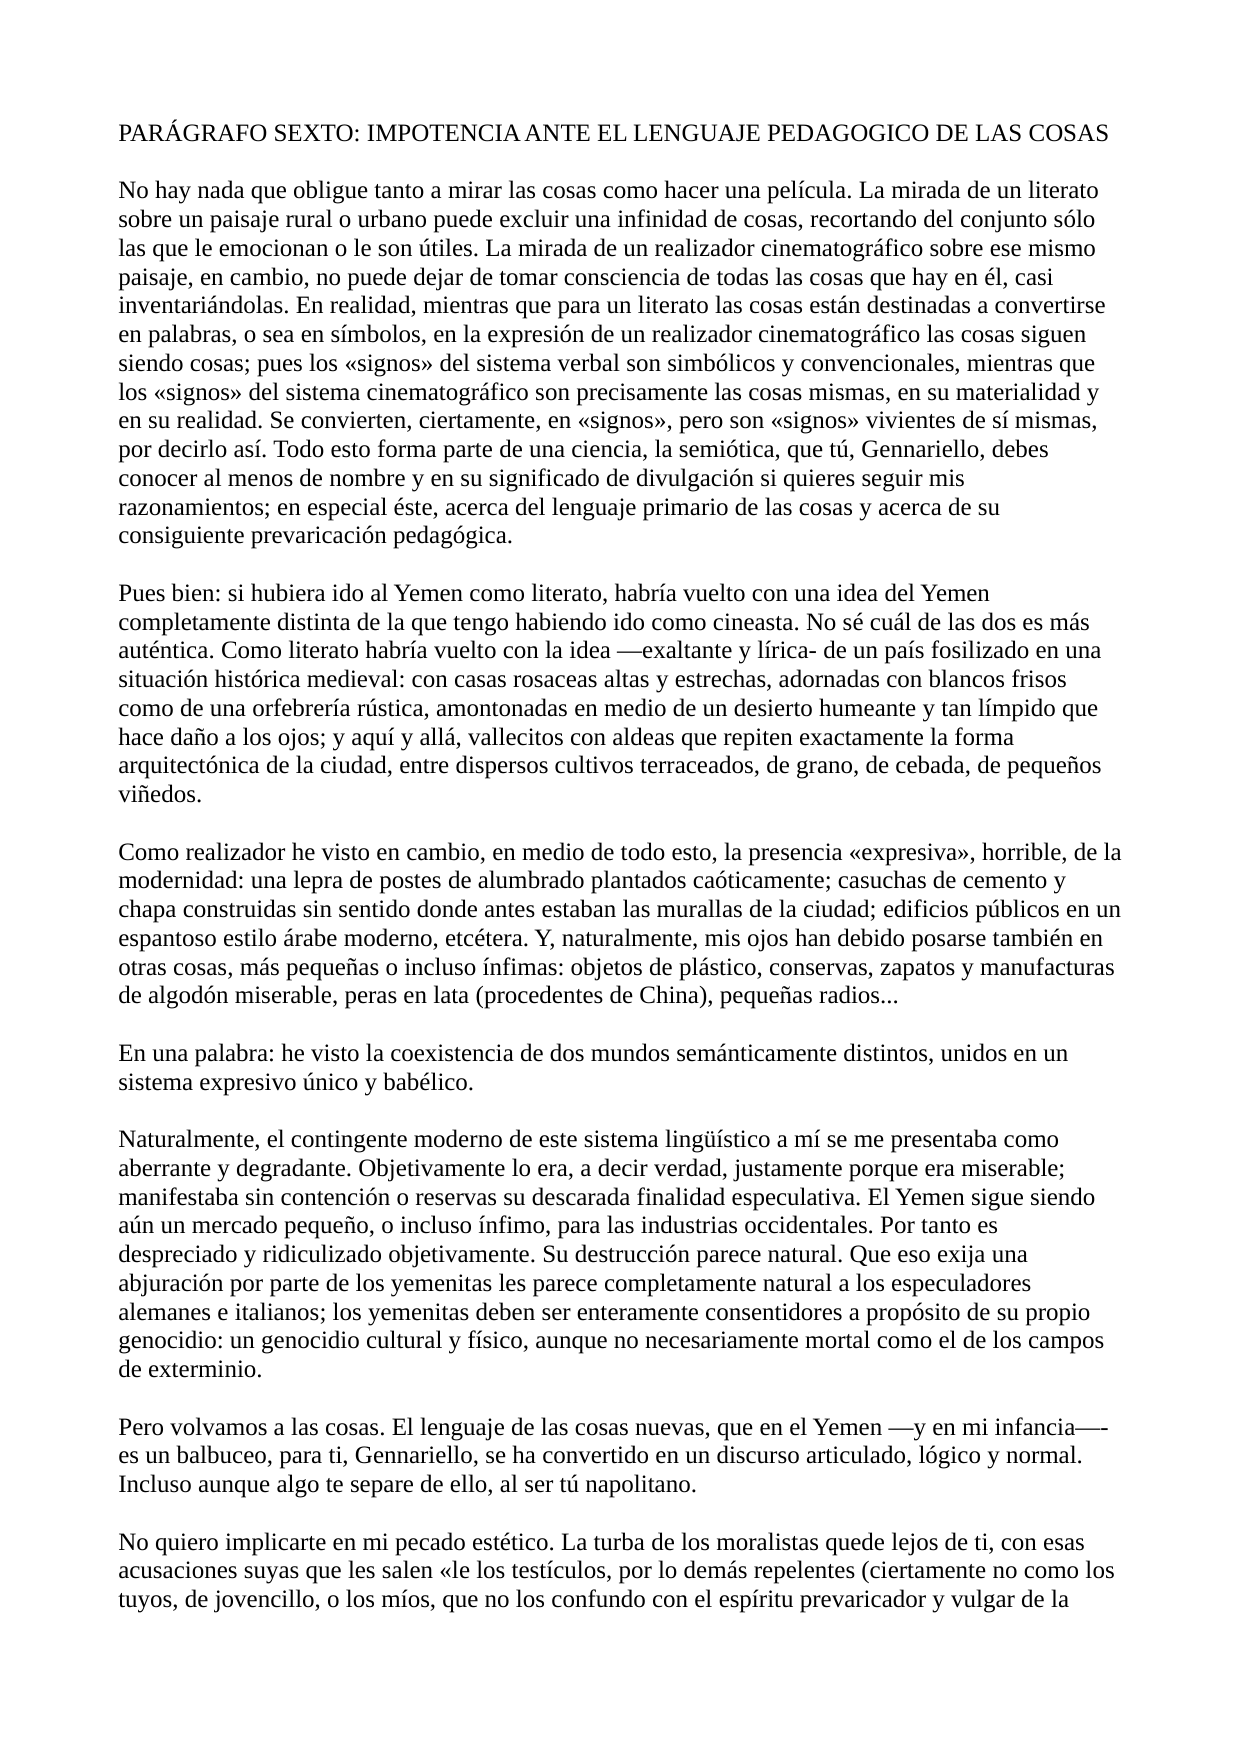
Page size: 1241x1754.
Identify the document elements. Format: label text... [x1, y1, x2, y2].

text No quiero implicarte en mi pecado estético. La turba de los moralistas quede lejos de ti, con esas acusaciones suyas que les salen «le los testículos, por lo demás repelentes (ciertamente no como los [118, 1527, 1122, 1584]
text No hay nada que obligue tanto a mirar las cosas como hacer una película. La mirada de un literato sobre un paisaje rural o urbano puede excluir una infinidad de cosas, recortando del conjunto sólo [118, 176, 1122, 233]
text Incluso aunque algo te separe de ello, al ser tú napolitano. [118, 1469, 1122, 1498]
text abjuración por parte de los yemenitas les parece completamente natural a los especuladores alemanes e italianos; los yemenitas deben ser enteramente consentidores a propósito de su propio genocidio: un genocidio cultural y físico, aunque no necesariamente mortal como el de los campos de exterminio. [118, 1268, 1122, 1383]
text las que le emocionan o le son útiles. La mirada de un realizador cinematográfico sobre ese mismo paisaje, en cambio, no puede dejar de tomar consciencia de todas las cosas que hay en él, casi inventariándolas. En realidad, mientras que para un literato las cosas están destinadas a convertirse en palabras, o sea en símbolos, en la expresión de un realizador cinematográfico las cosas siguen siendo cosas; pues los «signos» del sistema verbal son simbólicos y convencionales, mientras que los «signos» del sistema cinematográfico son precisamente las cosas mismas, en su materialidad y en su realidad. Se convierten, ciertamente, en «signos», pero son «signos» vivientes de sí mismas, por decirlo así. Todo esto forma parte de una ciencia, la semiótica, que tú, Gennariello, debes conocer al menos de nombre y en su significado de divulgación si quieres seguir mis razonamientos; en especial éste, acerca del lenguaje primario de las cosas y acerca de su consiguiente prevaricación pedagógica. [118, 233, 1122, 549]
text Como realizador he visto en cambio, en medio de todo esto, la presencia «expresiva», horrible, de la modernidad: una lepra de postes de alumbrado plantados caóticamente; casuchas de cemento y [118, 837, 1122, 894]
text Pues bien: si hubiera ido al Yemen como literato, habría vuelto con una idea del Yemen completamente distinta de la que tengo habiendo ido como cineasta. No sé cuál de las dos es más auténtica. Como literato habría vuelto con la idea —exaltante y lírica- de un país fosilizado en una situación histórica medieval: con casas rosaceas altas y estrechas, adornadas con blancos frisos como de una orfebrería rústica, amontonadas en medio de un desierto humeante y tan límpido que hace daño a los ojos; y aquí y allá, vallecitos con aldeas que repiten exactamente la forma arquitectónica de la ciudad, entre dispersos cultivos terraceados, de grano, de cebada, de pequeños viñedos. [118, 578, 1122, 808]
text chapa construidas sin sentido donde antes estaban las murallas de la ciudad; edificios públicos en un espantoso estilo árabe moderno, etcétera. Y, naturalmente, mis ojos han debido posarse también en [118, 894, 1122, 952]
text PARÁGRAFO SEXTO: IMPOTENCIA ANTE EL LENGUAJE PEDAGOGICO DE LAS COSAS [118, 118, 1122, 147]
text otras cosas, más pequeñas o incluso ínfimas: objetos de plástico, conservas, zapatos y manufacturas de algodón miserable, peras en lata (procedentes de China), pequeñas radios... [118, 952, 1122, 1009]
text Naturalmente, el contingente moderno de este sistema lingüístico a mí se me presentaba como aberrante y degradante. Objetivamente lo era, a decir verdad, justamente porque era miserable; manifestaba sin contención o reservas su descarada finalidad especulativa. El Yemen sigue siendo aún un mercado pequeño, o incluso ínfimo, para las industrias occidentales. Por tanto es despreciado y ridiculizado objetivamente. Su destrucción parece natural. Que eso exija una [118, 1124, 1122, 1268]
text Pero volvamos a las cosas. El lenguaje de las cosas nuevas, que en el Yemen —y en mi infancia—- es un balbuceo, para ti, Gennariello, se ha convertido en un discurso articulado, lógico y normal. [118, 1412, 1122, 1469]
text En una palabra: he visto la coexistencia de dos mundos semánticamente distintos, unidos en un sistema expresivo único y babélico. [118, 1038, 1122, 1096]
text tuyos, de jovencillo, o los míos, que no los confundo con el espíritu prevaricador y vulgar de la [118, 1584, 1122, 1613]
